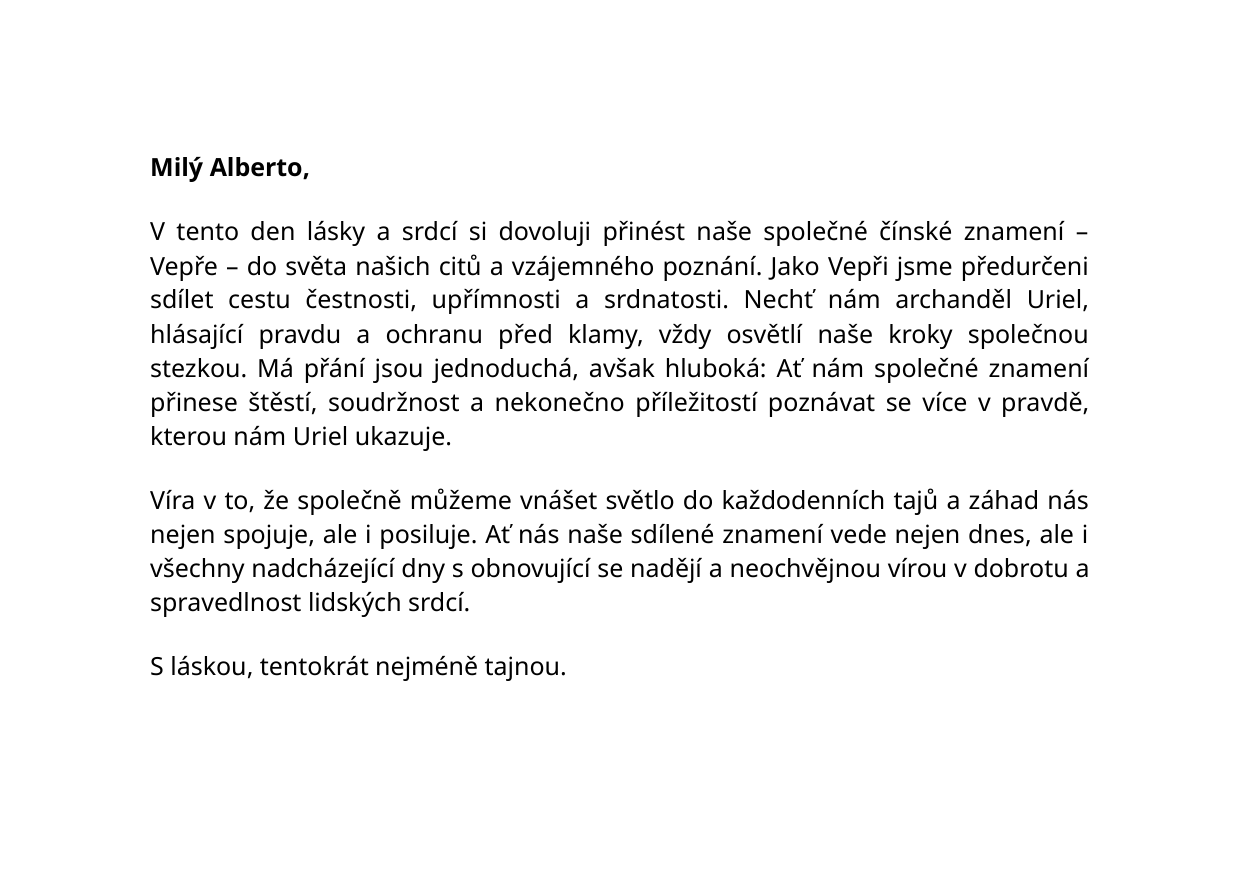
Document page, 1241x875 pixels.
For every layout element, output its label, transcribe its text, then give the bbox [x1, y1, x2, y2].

text S láskou, tentokrát nejméně tajnou. [150, 649, 1091, 683]
text Milý Alberto, [150, 150, 1091, 184]
text V tento den lásky a srdcí si dovoluji přinést naše společné čínské znamení – Vepře – do světa našich citů a vzájemného poznání. Jako Vepři jsme předurčeni sdílet cestu čestnosti, upřímnosti a srdnatosti. Nechť nám archanděl Uriel, hlásající pravdu a ochranu před klamy, vždy osvětlí naše kroky společnou stezkou. Má přání jsou jednoduchá, avšak hluboká: Ať nám společné znamení přinese štěstí, soudržnost a nekonečno příležitostí poznávat se více v pravdě, kterou nám Uriel ukazuje. [150, 214, 1091, 452]
text Víra v to, že společně můžeme vnášet světlo do každodenních tajů a záhad nás nejen spojuje, ale i posiluje. Ať nás naše sdílené znamení vede nejen dnes, ale i všechny nadcházející dny s obnovující se nadějí a neochvějnou vírou v dobrotu a spravedlnost lidských srdcí. [150, 482, 1091, 619]
